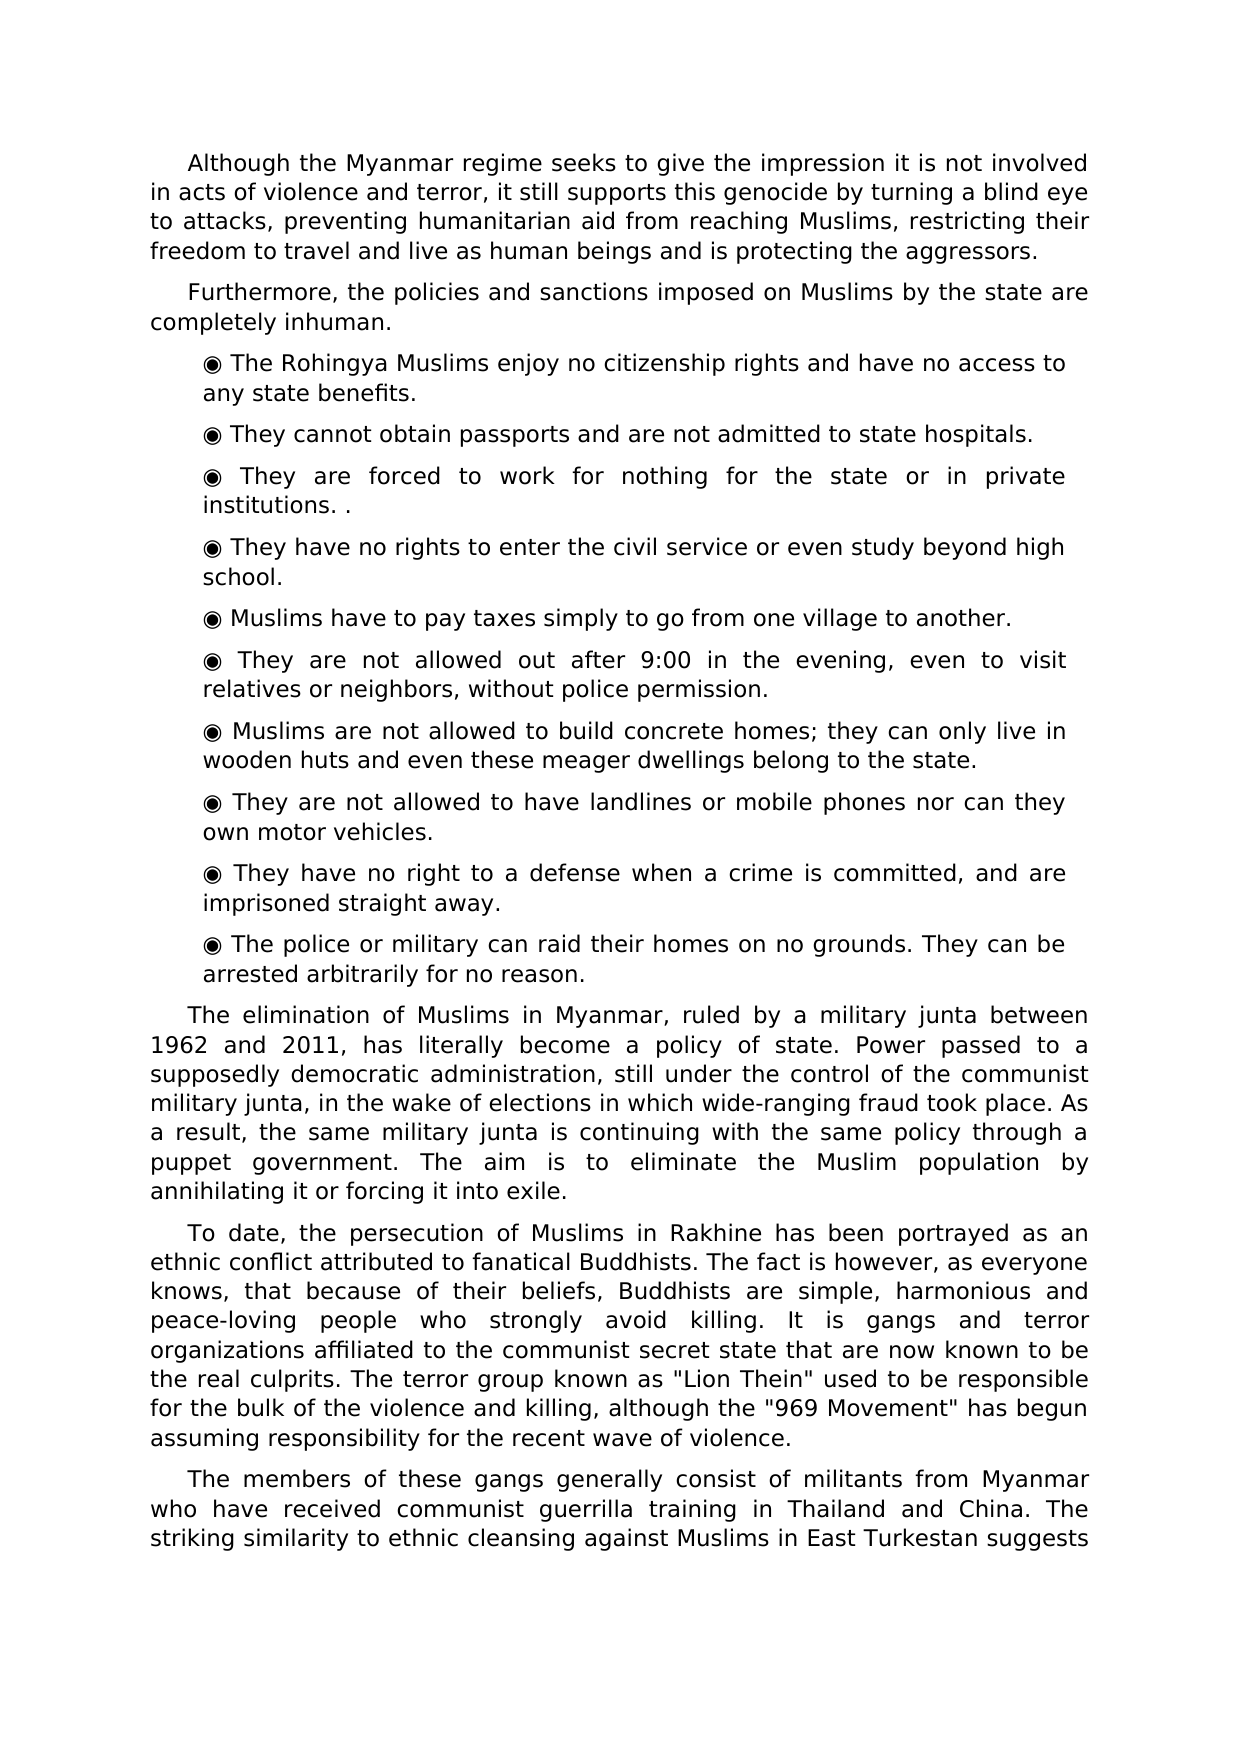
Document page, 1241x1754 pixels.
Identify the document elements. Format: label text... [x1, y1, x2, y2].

text ◉ Muslims are not allowed to build concrete homes; they can only live in wooden huts and even these meager dwellings belong to the state. [202, 718, 1068, 774]
text Furthermore, the policies and sanctions imposed on Muslims by the state are completely inhuman. [150, 279, 1090, 336]
text ◉ The police or military can raid their homes on no grounds. They can be arrested arbitrarily for no reason. [202, 931, 1068, 987]
text ◉ They have no right to a defense when a crime is committed, and are imprisoned straight away. [202, 860, 1068, 916]
text ◉ They are not allowed to have landlines or mobile phones nor can they own motor vehicles. [202, 789, 1068, 845]
text ◉ Muslims have to pay taxes simply to go from one village to another. [202, 606, 1068, 632]
text ◉ They are not allowed out after 9:00 in the evening, even to visit relatives or neighbors, without police permission. [202, 647, 1068, 703]
text To date, the persecution of Muslims in Rakhine has been portrayed as an ethnic conflict attributed to fanatical Buddhists. The fact is however, as everyone knows, that because of their beliefs, Buddhists are simple, harmonious and peace-loving people who strongly avoid killing. It is gangs and terror organizations affiliated to the communist secret state that are now known to be the real culprits. The terror group known as "Lion Thein" used to be responsible for the bulk of the violence and killing, although the "969 Movement" has begun assuming responsibility for the recent wave of violence. [150, 1220, 1090, 1451]
text The elimination of Muslims in Myanmar, ruled by a military junta between 1962 and 2011, has literally become a policy of state. Power passed to a supposedly democratic administration, still under the control of the communist military junta, in the wake of elections in which wide-ranging fraud took place. As a result, the same military junta is continuing with the same policy through a puppet government. The aim is to eliminate the Muslim population by annihilating it or forcing it into exile. [150, 1002, 1090, 1205]
text ◉ They cannot obtain passports and are not admitted to state hospitals. [202, 422, 1068, 448]
text ◉ The Rohingya Muslims enjoy no citizenship rights and have no access to any state benefits. [202, 351, 1068, 407]
text Although the Myanmar regime seeks to give the impression it is not involved in acts of violence and terror, it still supports this genocide by turning a blind eye to attacks, preventing humanitarian aid from reaching Muslims, restricting their freedom to travel and live as human beings and is protecting the aggressors. [150, 150, 1090, 264]
text ◉ They have no rights to enter the civil service or even study beyond high school. [202, 534, 1068, 590]
text ◉ They are forced to work for nothing for the state or in private institutions. . [202, 463, 1068, 519]
text The members of these gangs generally consist of militants from Myanmar who have received communist guerrilla training in Thailand and China. The striking similarity to ethnic cleansing against Muslims in East Turkestan suggests [150, 1467, 1090, 1552]
